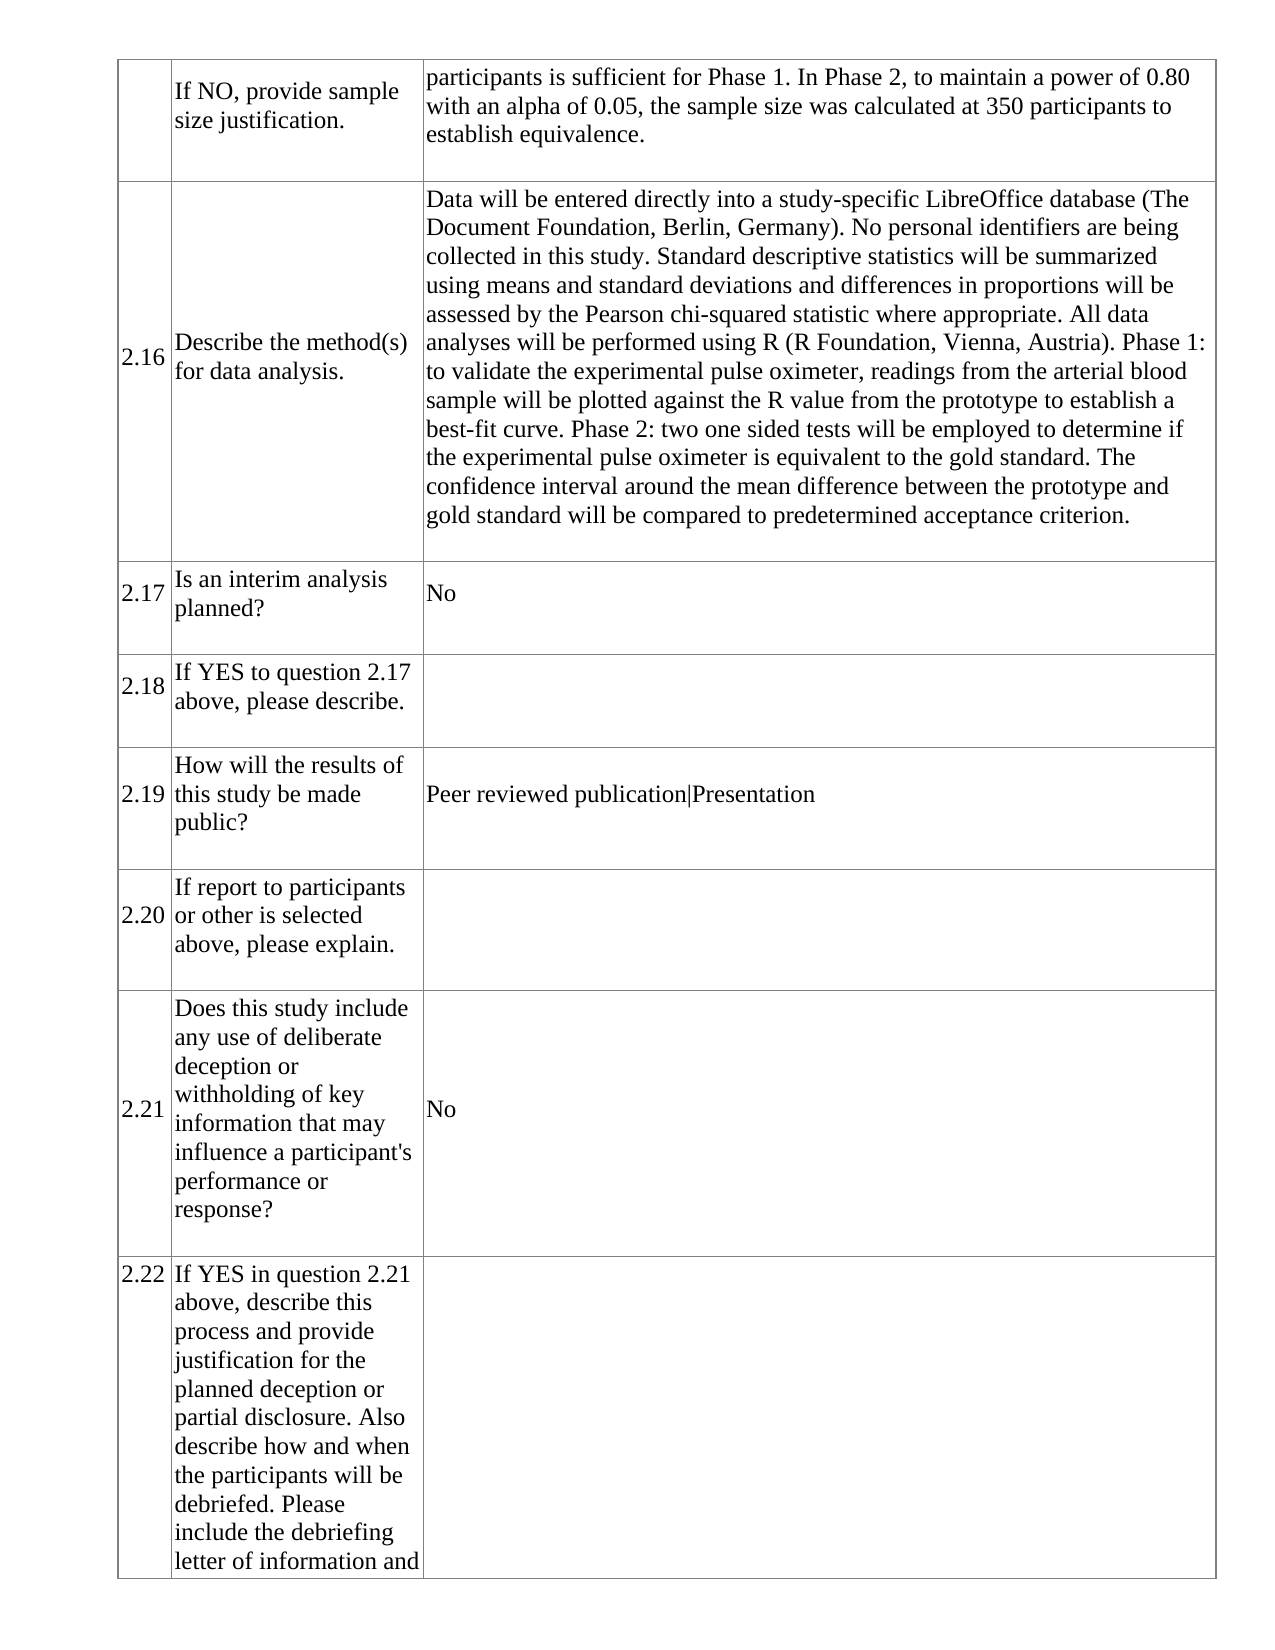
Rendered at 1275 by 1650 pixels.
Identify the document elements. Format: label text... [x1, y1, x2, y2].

table_cell Describe the method(s) for data analysis. [172, 182, 423, 561]
table_cell Data will be entered directly into a study-specific LibreOffice database (The Document Foundation, Berlin, Germany). No personal identifiers are being collected in this study. Standard descriptive statistics will be summarized using means and standard deviations and differences in proportions will be assessed by the Pearson chi-squared statistic where appropriate. All data analyses will be performed using R (R Foundation, Vienna, Austria). Phase 1: to validate the experimental pulse oximeter, readings from the arterial blood sample will be plotted against the R value from the prototype to establish a best-fit curve. Phase 2: two one sided tests will be employed to determine if the experimental pulse oximeter is equivalent to the gold standard. The confidence interval around the mean difference between the prototype and gold standard will be compared to predetermined acceptance criterion. [424, 182, 1215, 561]
table_cell How will the results of this study be made public? [172, 748, 423, 869]
table_cell 2.19 [119, 748, 171, 869]
table_cell No [424, 991, 1215, 1256]
table_cell Is an interim analysis planned? [172, 562, 423, 654]
table_cell If YES in question 2.21 above, describe this process and provide justification for the planned deception or partial disclosure. Also describe how and when the participants will be debriefed. Please include the debriefing letter of information and [172, 1257, 423, 1578]
table_cell 2.20 [119, 870, 171, 990]
table_cell 2.21 [119, 991, 171, 1256]
table_cell Does this study include any use of deliberate deception or withholding of key information that may influence a participant's performance or response? [172, 991, 423, 1256]
table_cell 2.22 [119, 1257, 171, 1578]
table_cell 2.18 [119, 655, 171, 747]
table_cell [119, 60, 171, 181]
table_cell participants is sufficient for Phase 1. In Phase 2, to maintain a power of 0.80 with an alpha of 0.05, the sample size was calculated at 350 participants to establish equivalence. [424, 60, 1215, 181]
table_cell If YES to question 2.17 above, please describe. [172, 655, 423, 747]
table_cell 2.17 [119, 562, 171, 654]
table_cell If NO, provide sample size justification. [172, 60, 423, 181]
table_cell If report to participants or other is selected above, please explain. [172, 870, 423, 990]
table_cell No [424, 562, 1215, 654]
table_cell Peer reviewed publication|Presentation [424, 748, 1215, 869]
table_cell 2.16 [119, 182, 171, 561]
table_cell [424, 1257, 1215, 1578]
table_cell [424, 870, 1215, 990]
table_cell [424, 655, 1215, 747]
